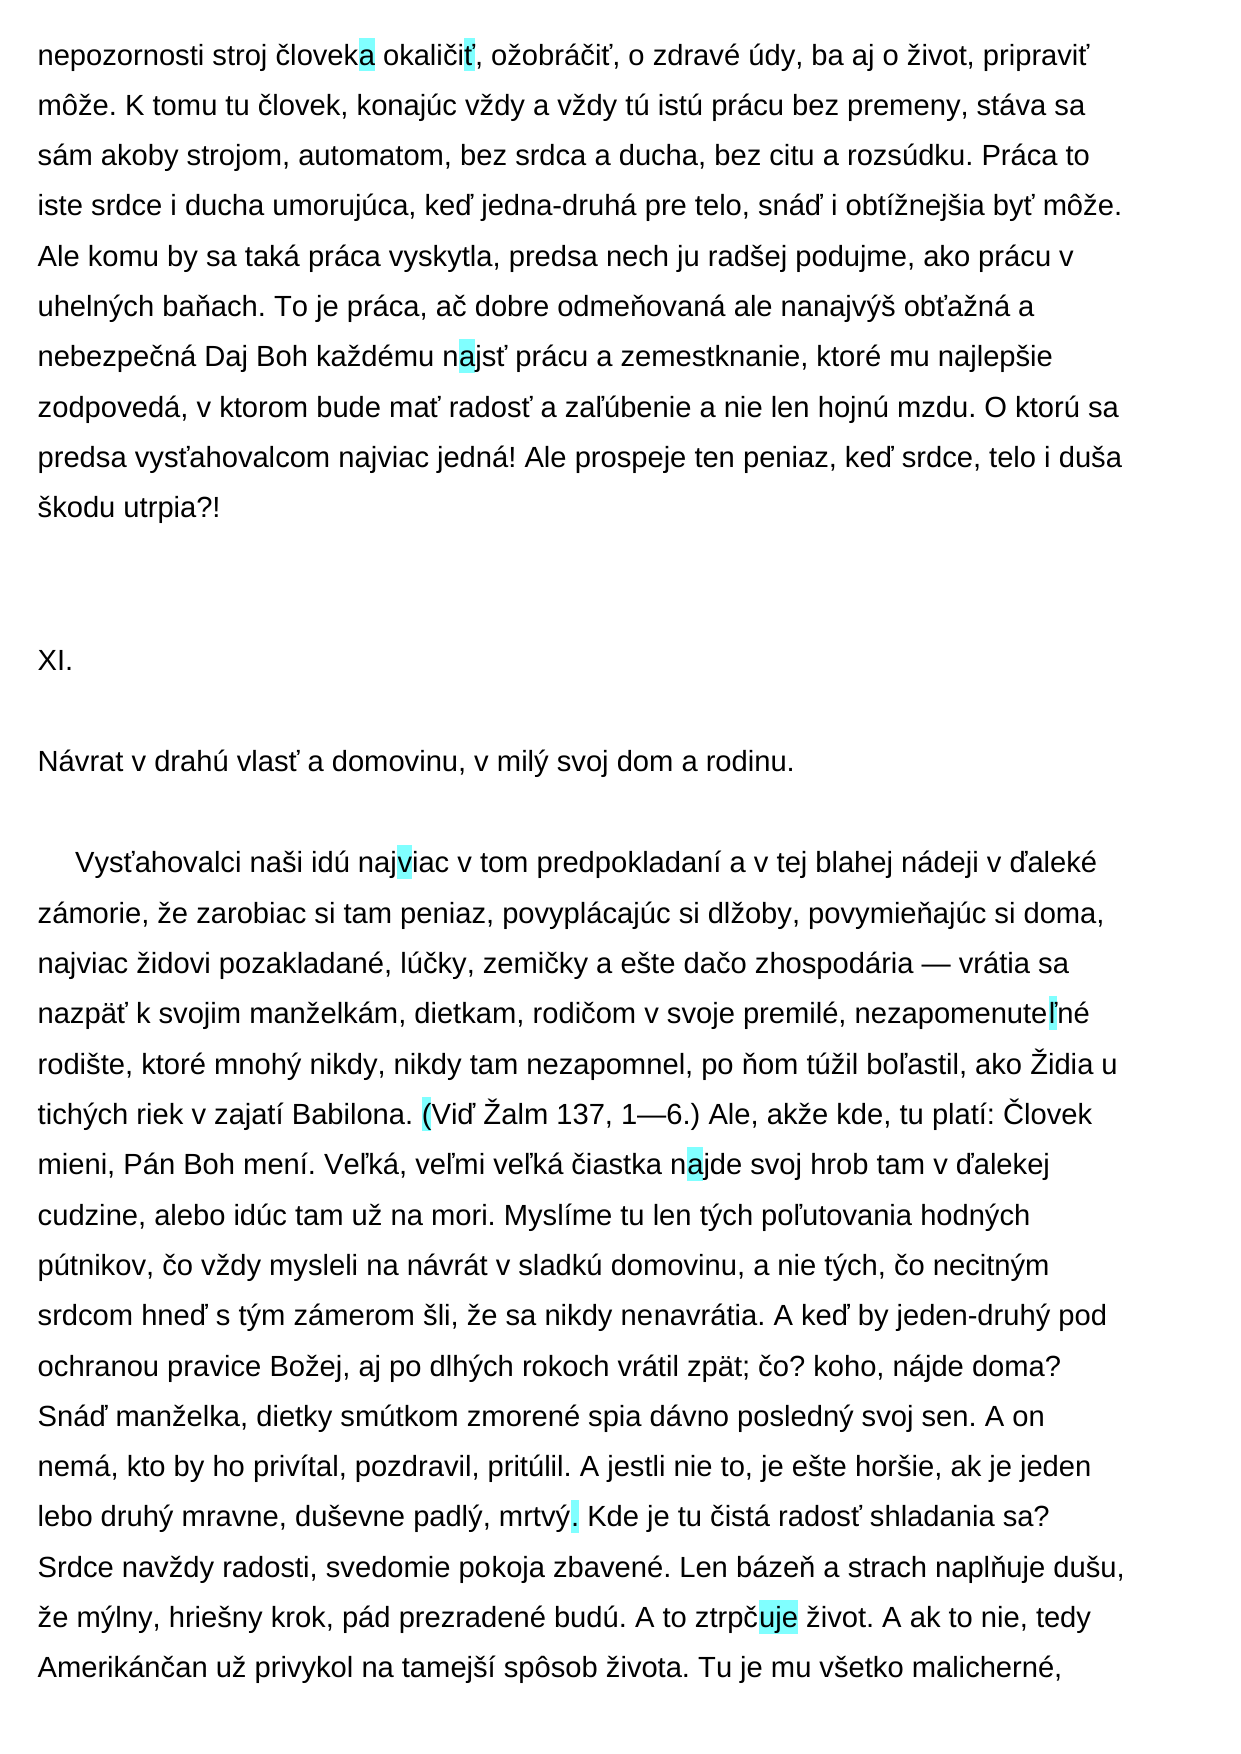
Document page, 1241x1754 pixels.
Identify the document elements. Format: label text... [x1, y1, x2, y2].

text Návrat v drahú vlasť a domovinu, v milý svoj dom a rodinu. [37, 744, 1130, 778]
text Vysťahovalci naši idú najviac v tom predpo­kladaní a v tej blahej nádeji v ďaleké zámorie, že zarobiac si tam peniaz, povyplácajúc si dlžoby, povymieňajúc si doma, najviac židovi pozakladané, lúčky, zemičky a ešte dačo zhospodária — vrátia sa nazpäť k svojim manželkám, dietkam, rodičom v svoje premilé, nezapomenuteľné rodište, ktoré mnohý nikdy, nikdy tam nezapomnel, po ňom túžil boľastil, ako Židia u tichých riek v zajatí Babilona. (Viď Žalm 137, 1—6.) Ale, akže kde, tu platí: Človek mieni, Pán Boh mení. Veľká, veľmi veľká čiastka najde svoj hrob tam v ďalekej cudzine, alebo idúc tam už na mori. Myslíme tu len tých poľutovania hodných pútnikov, čo vždy mysleli na návrát v sladkú domovinu, a nie tých, čo necitným srdcom hneď s tým zámerom šli, že sa nikdy ne­navrátia. A keď by jeden-druhý pod ochranou pra­vice Božej, aj po dlhých rokoch vrátil zpät; čo? koho, nájde doma? Snáď manželka, dietky smútkom zmorené spia dávno posledný svoj sen. A on nemá, kto by ho privítal, pozdravil, pritúlil. A jestli nie to, je ešte horšie, ak je jeden lebo druhý mravne, duševne padlý, mrtvý. Kde je tu čistá radosť shladania sa? Srdce navždy radosti, svedomie po­koja zbavené. Len bázeň a strach naplňuje dušu, že mýlny, hriešny krok, pád prezradené budú. A to ztrpčuje život. A ak to nie, tedy Amerikánčan už privykol na tamejší spôsob života. Tu je mu všetko malicherné, [37, 845, 1130, 1684]
text XI. [37, 643, 1130, 676]
text nepozornosti stroj človeka okaličiť, ožobrá­čiť, o zdravé údy, ba aj o život, pripraviť môže. K tomu tu človek, konajúc vždy a vždy tú istú prácu bez premeny, stáva sa sám akoby strojom, automatom, bez srdca a ducha, bez citu a rozsúdku. Práca to iste srdce i ducha umorujúca, keď jedna-druhá pre telo, snáď i obtížnejšia byť môže. Ale komu by sa taká práca vyskytla, predsa nech ju radšej podujme, ako prácu v uhelných baňach. To je práca, ač dobre odmeňovaná ale nanajvýš obťažná a nebezpečná Daj Boh každému najsť prácu a zemestknanie, ktoré mu najlepšie zodpo­vedá, v ktorom bude mať radosť a zaľúbenie a nie len hojnú mzdu. O ktorú sa predsa vysťahovalcom najviac jedná! Ale prospeje ten peniaz, keď srdce, telo i duša škodu utrpia?! [37, 37, 1130, 524]
